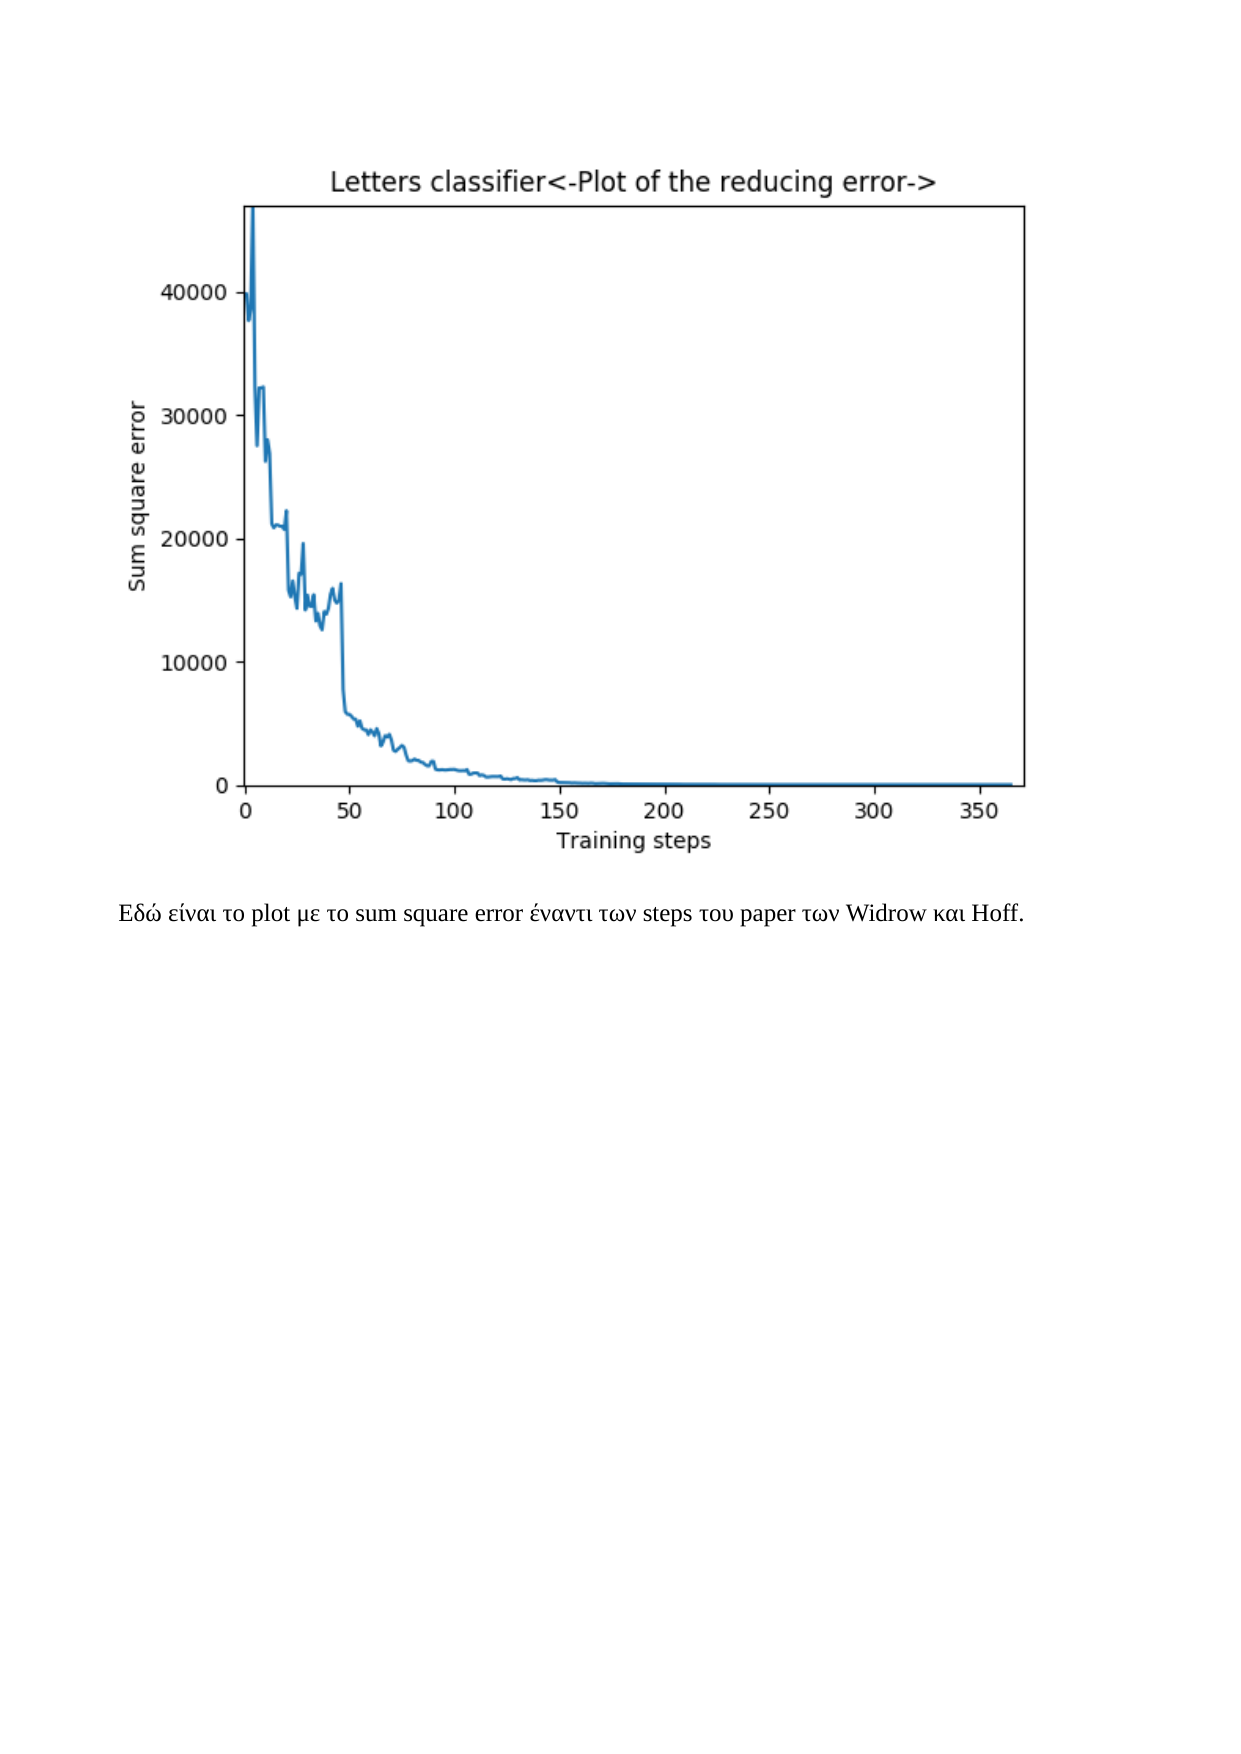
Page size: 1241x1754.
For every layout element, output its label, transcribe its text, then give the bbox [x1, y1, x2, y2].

text Εδώ είναι το plot με το sum square error έναντι των steps του paper των Widrow και Hoff. [118, 898, 1122, 927]
picture [118, 118, 1123, 869]
